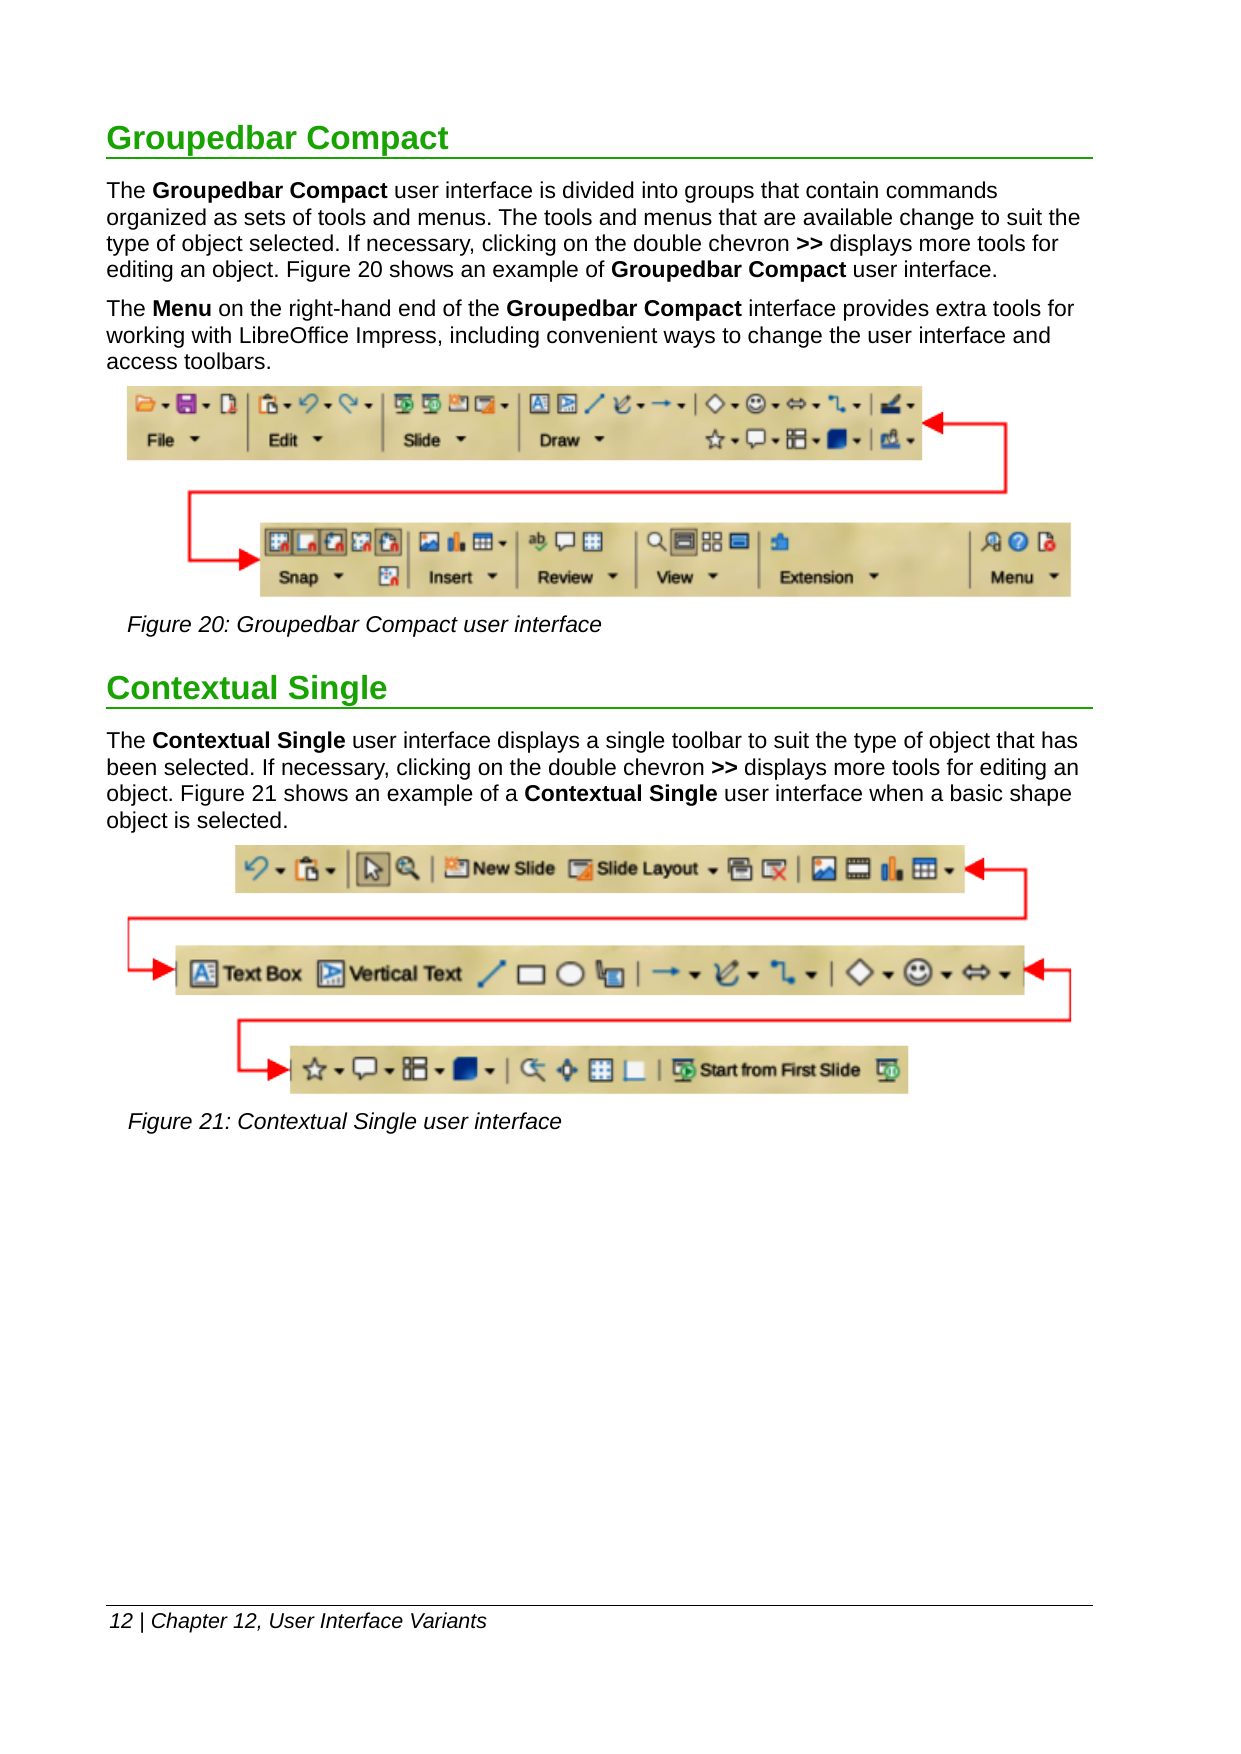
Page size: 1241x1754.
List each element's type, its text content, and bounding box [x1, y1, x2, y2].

picture [127, 845, 1072, 1096]
text Figure 20: Groupedbar Compact user interface [127, 611, 1072, 637]
text The Groupedbar Compact user interface is divided into groups that contain commands organized as sets of tools and menus. The tools and menus that are available change to suit the type of object selected. If necessary, clicking on the double chevron >> displays more tools for editing an object. Figure 20 shows an example of Groupedbar Compact user interface. [106, 177, 1093, 283]
picture [126, 386, 1073, 599]
text Figure 21: Contextual Single user interface [128, 1108, 1071, 1134]
text The Menu on the right-hand end of the Groupedbar Compact interface provides extra tools for working with LibreOffice Impress, including convenient ways to change the user interface and access toolbars. [106, 295, 1093, 374]
subtitle Groupedbar Compact [106, 118, 1093, 157]
text The Contextual Single user interface displays a single toolbar to suit the type of object that has been selected. If necessary, clicking on the double chevron >> displays more tools for editing an object. Figure 21 shows an example of a Contextual Single user interface when a basic shape object is selected. [106, 727, 1093, 833]
subtitle Contextual Single [106, 668, 1093, 707]
